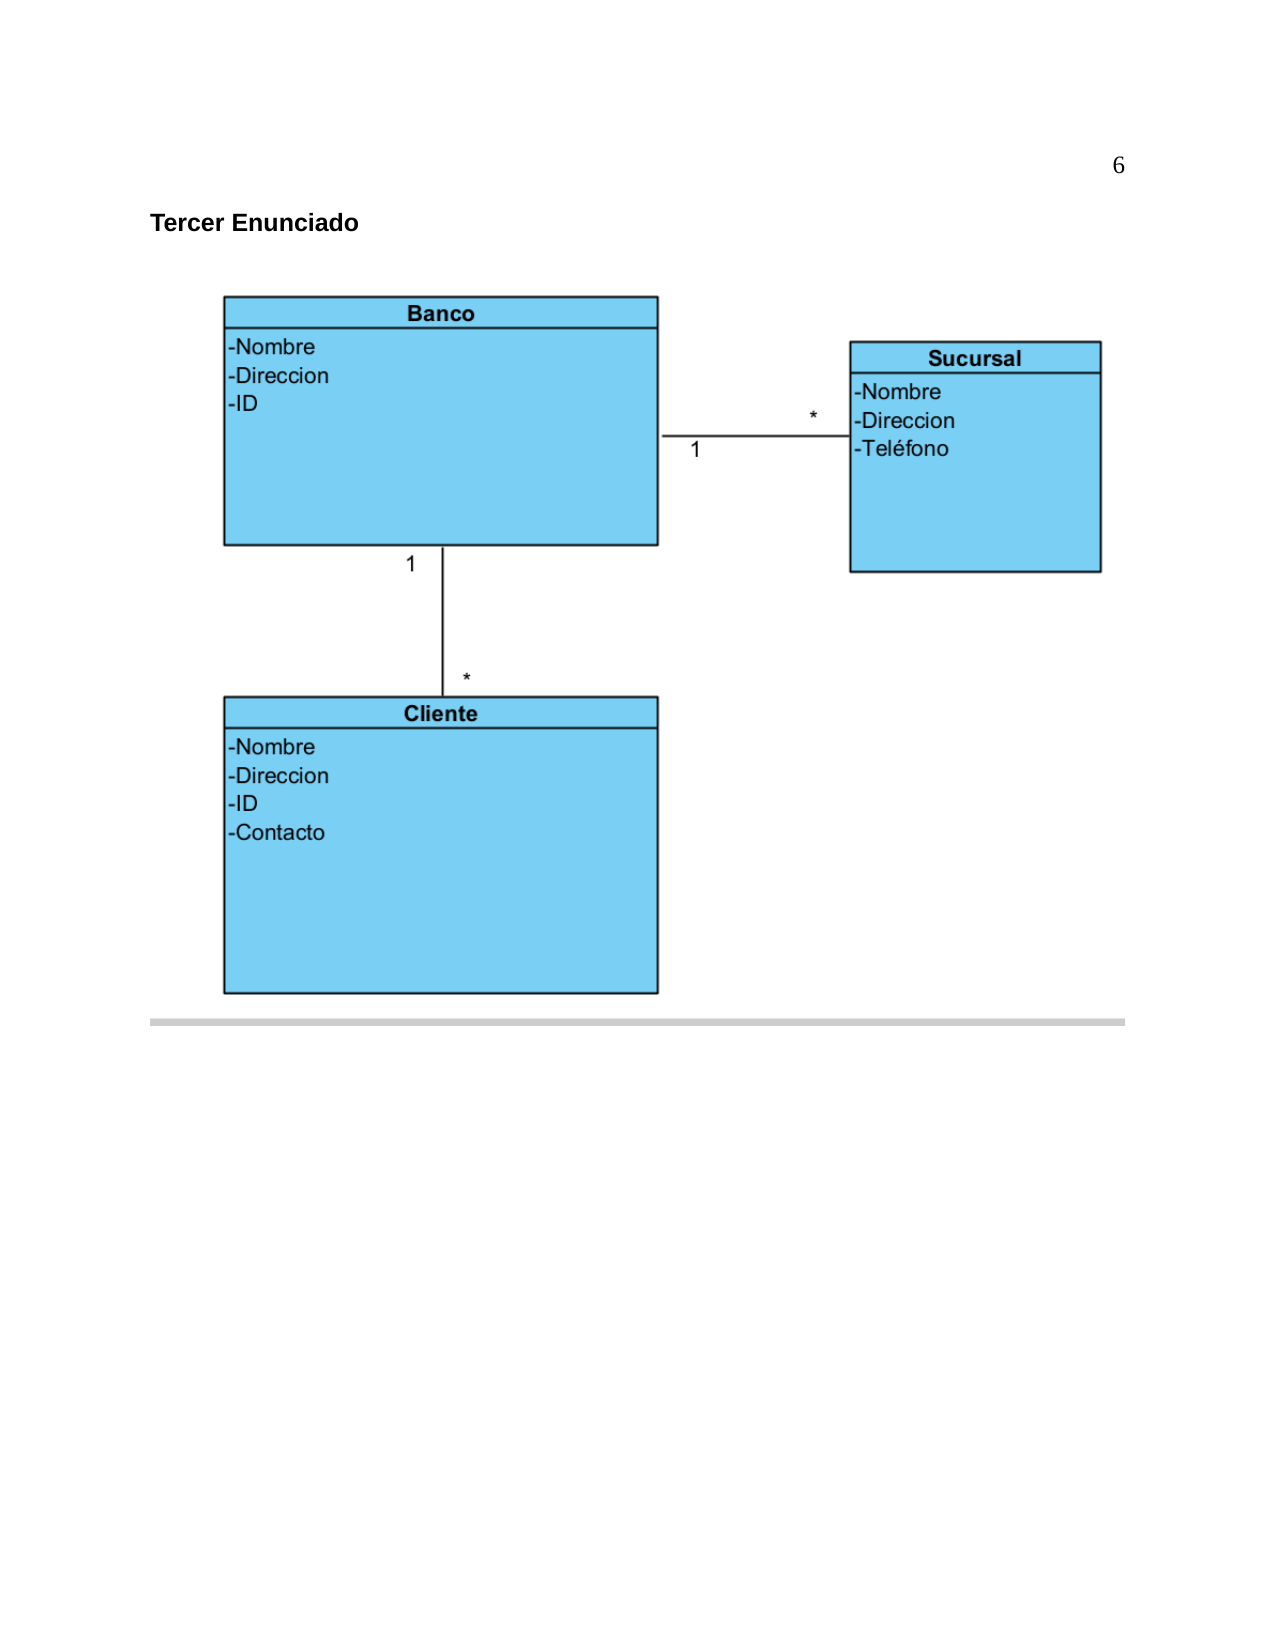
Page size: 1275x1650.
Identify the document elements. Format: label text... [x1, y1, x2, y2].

subtitle Tercer Enunciado [150, 208, 1125, 237]
picture [150, 243, 1125, 1026]
